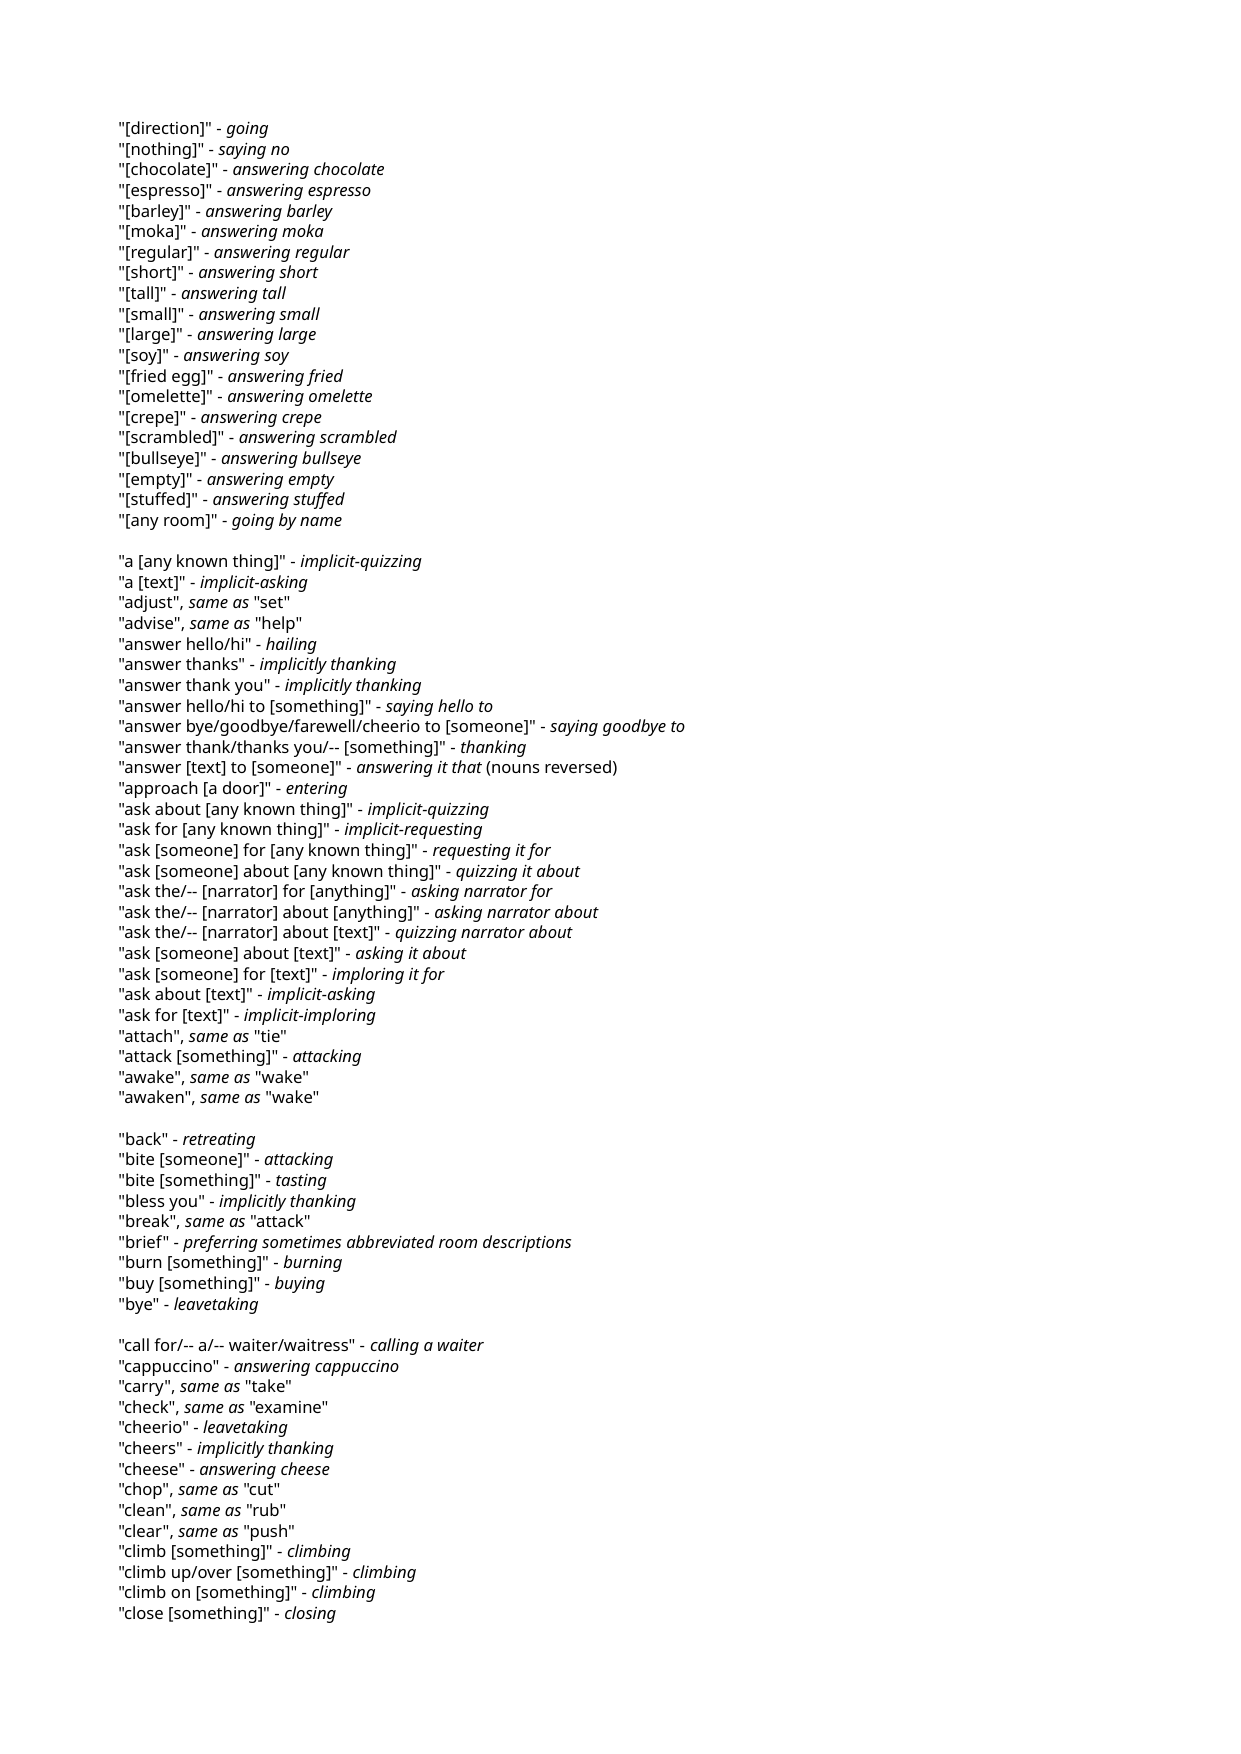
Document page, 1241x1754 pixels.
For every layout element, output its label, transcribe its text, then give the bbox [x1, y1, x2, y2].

text "[direction]" - going "[nothing]" - saying no "[chocolate]" - answering chocolate "[espresso]" - answering espresso "[barley]" - answering barley "[moka]" - answering moka "[regular]" - answering regular "[short]" - answering short "[tall]" - answering tall "[small]" - answering small "[large]" - answering large "[soy]" - answering soy "[fried egg]" - answering fried "[omelette]" - answering omelette "[crepe]" - answering crepe "[scrambled]" - answering scrambled "[bullseye]" - answering bullseye "[empty]" - answering empty "[stuffed]" - answering stuffed "[any room]" - going by name "a [any known thing]" - implicit-quizzing "a [text]" - implicit-asking "adjust", same as "set" "advise", same as "help" "answer hello/hi" - hailing "answer thanks" - implicitly thanking "answer thank you" - implicitly thanking "answer hello/hi to [something]" - saying hello to "answer bye/goodbye/farewell/cheerio to [someone]" - saying goodbye to "answer thank/thanks you/-- [something]" - thanking "answer [text] to [someone]" - answering it that (nouns reversed) "approach [a door]" - entering "ask about [any known thing]" - implicit-quizzing "ask for [any known thing]" - implicit-requesting "ask [someone] for [any known thing]" - requesting it for "ask [someone] about [any known thing]" - quizzing it about "ask the/-- [narrator] for [anything]" - asking narrator for "ask the/-- [narrator] about [anything]" - asking narrator about "ask the/-- [narrator] about [text]" - quizzing narrator about "ask [someone] about [text]" - asking it about "ask [someone] for [text]" - imploring it for "ask about [text]" - implicit-asking "ask for [text]" - implicit-imploring "attach", same as "tie" "attack [something]" - attacking "awake", same as "wake" "awaken", same as "wake" "back" - retreating "bite [someone]" - attacking "bite [something]" - tasting "bless you" - implicitly thanking "break", same as "attack" "brief" - preferring sometimes abbreviated room descriptions "burn [something]" - burning "buy [something]" - buying "bye" - leavetaking "call for/-- a/-- waiter/waitress" - calling a waiter "cappuccino" - answering cappuccino "carry", same as "take" "check", same as "examine" "cheerio" - leavetaking "cheers" - implicitly thanking "cheese" - answering cheese "chop", same as "cut" "clean", same as "rub" "clear", same as "push" "climb [something]" - climbing "climb up/over [something]" - climbing "climb on [something]" - climbing "close [something]" - closing [118, 118, 1122, 1624]
